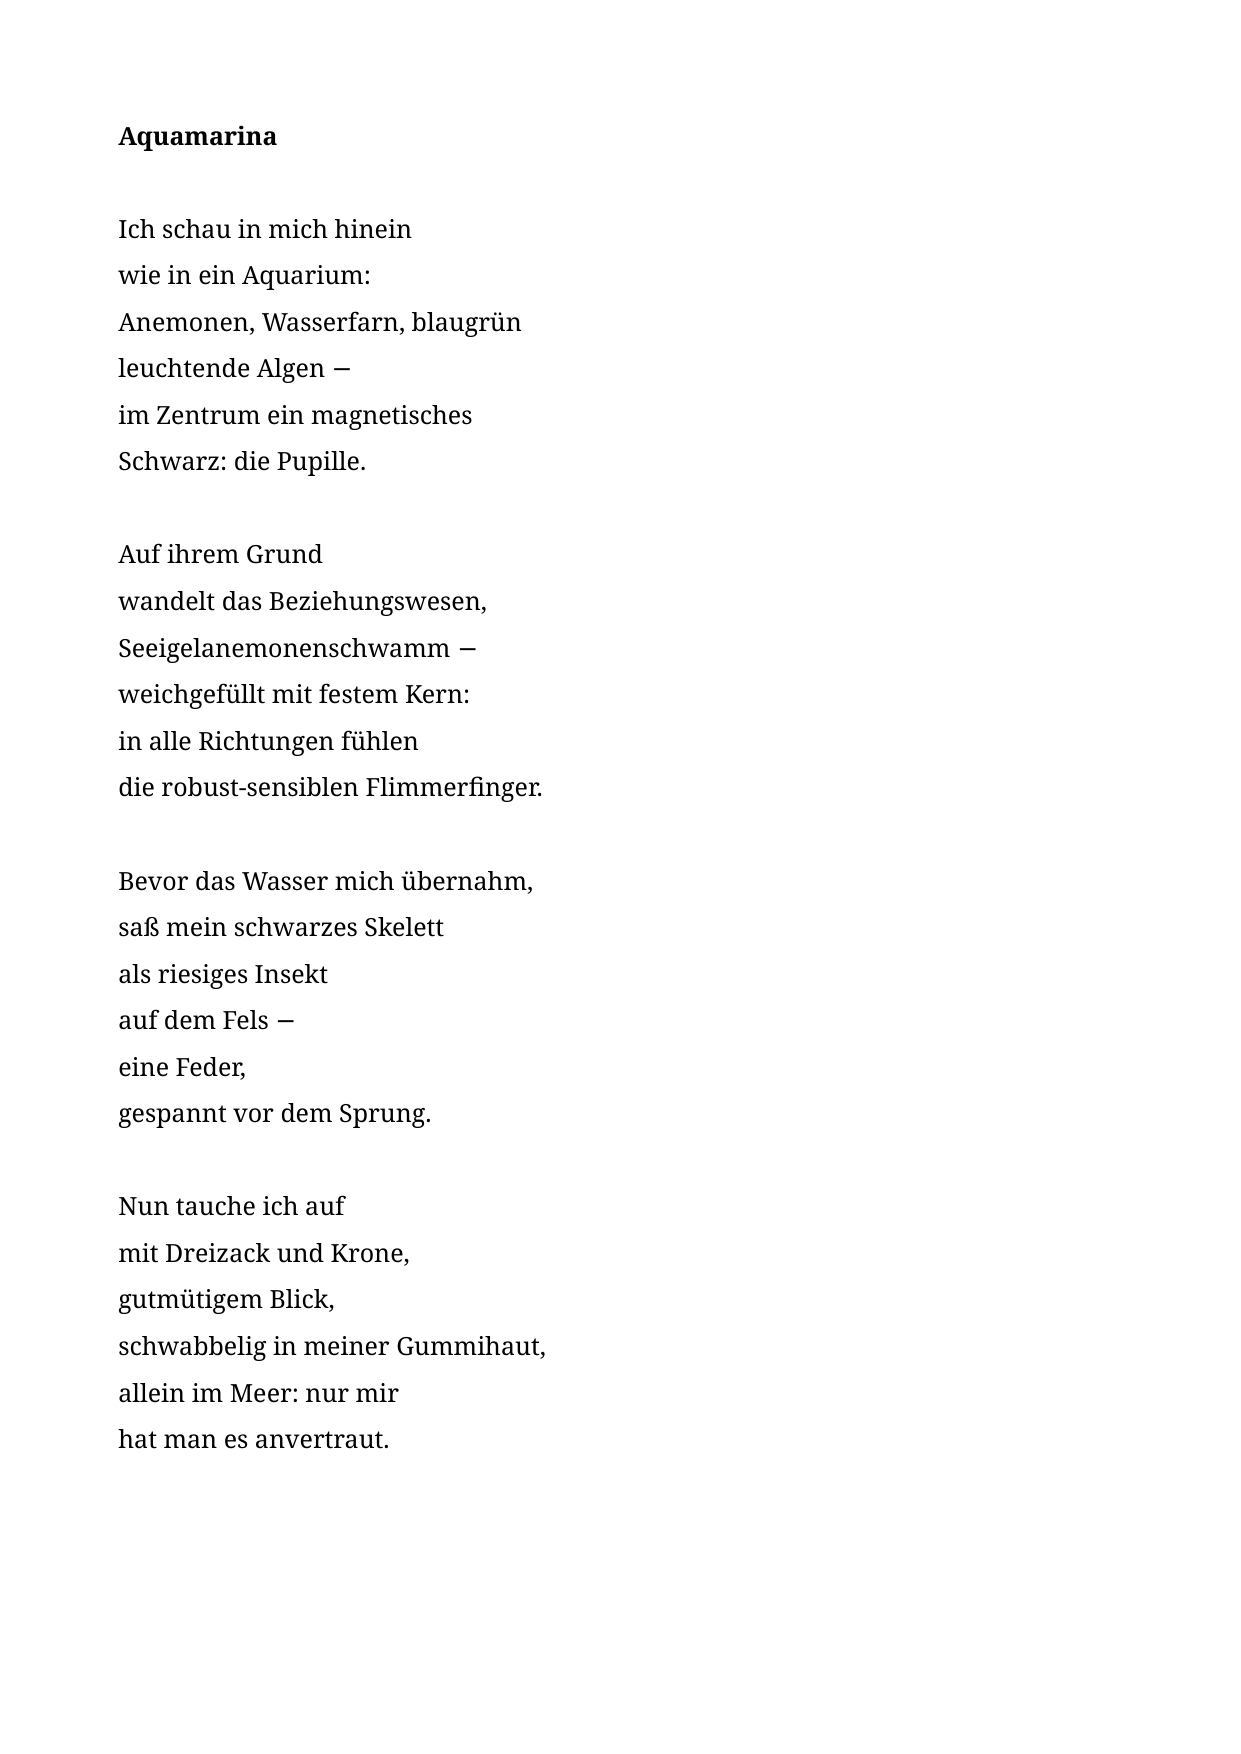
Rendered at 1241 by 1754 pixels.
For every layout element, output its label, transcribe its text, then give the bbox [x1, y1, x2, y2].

text schwabbelig in meiner Gummihaut, [118, 1329, 1122, 1363]
text leuchtende Algen − [118, 351, 1122, 385]
text im Zentrum ein magnetisches [118, 397, 1122, 432]
text mit Dreizack und Krone, [118, 1236, 1122, 1270]
text wandelt das Beziehungswesen, [118, 584, 1122, 618]
text als riesiges Insekt [118, 956, 1122, 990]
text eine Feder, [118, 1049, 1122, 1083]
text Nun tauche ich auf [118, 1189, 1122, 1223]
text in alle Richtungen fühlen [118, 723, 1122, 757]
text Auf ihrem Grund [118, 537, 1122, 571]
text weichgefüllt mit festem Kern: [118, 677, 1122, 711]
text gespannt vor dem Sprung. [118, 1096, 1122, 1130]
text Schwarz: die Pupille. [118, 444, 1122, 478]
text auf dem Fels − [118, 1003, 1122, 1037]
text Bevor das Wasser mich übernahm, [118, 863, 1122, 897]
text allein im Meer: nur mir [118, 1375, 1122, 1409]
text hat man es anvertraut. [118, 1422, 1122, 1456]
text Seeigelanemonenschwamm − [118, 630, 1122, 664]
text saß mein schwarzes Skelett [118, 910, 1122, 944]
text wie in ein Aquarium: [118, 258, 1122, 292]
text die robust-sensiblen Flimmerfinger. [118, 770, 1122, 804]
text Ich schau in mich hinein [118, 211, 1122, 245]
text gutmütigem Blick, [118, 1282, 1122, 1316]
text Anemonen, Wasserfarn, blaugrün [118, 304, 1122, 338]
text Aquamarina [118, 118, 1122, 152]
